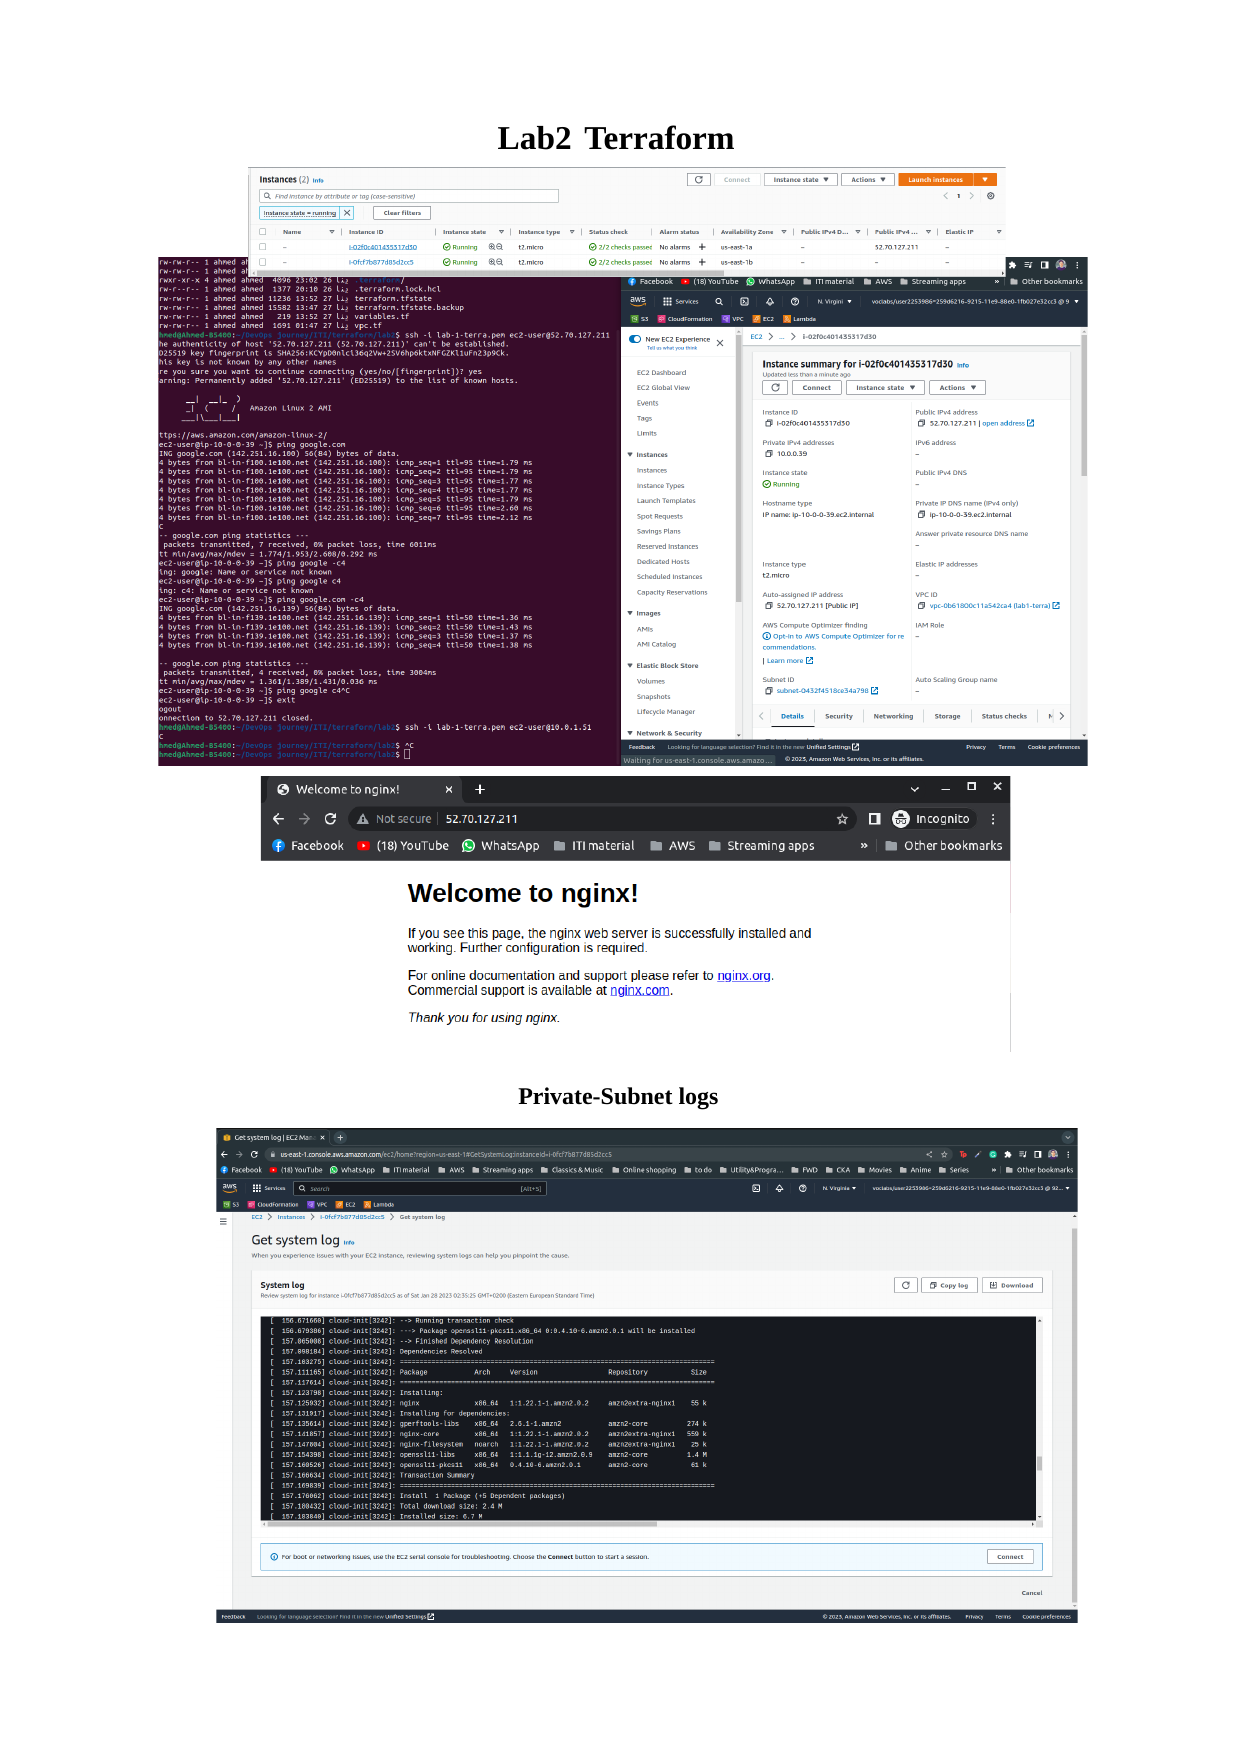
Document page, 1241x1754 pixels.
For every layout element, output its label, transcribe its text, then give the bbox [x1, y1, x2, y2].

picture [216, 1128, 1078, 1623]
picture [158, 167, 1088, 766]
text Private-Subnet logs [118, 1082, 1122, 1109]
picture [260, 776, 1011, 1052]
text Lab2 Terraform [118, 118, 1122, 156]
